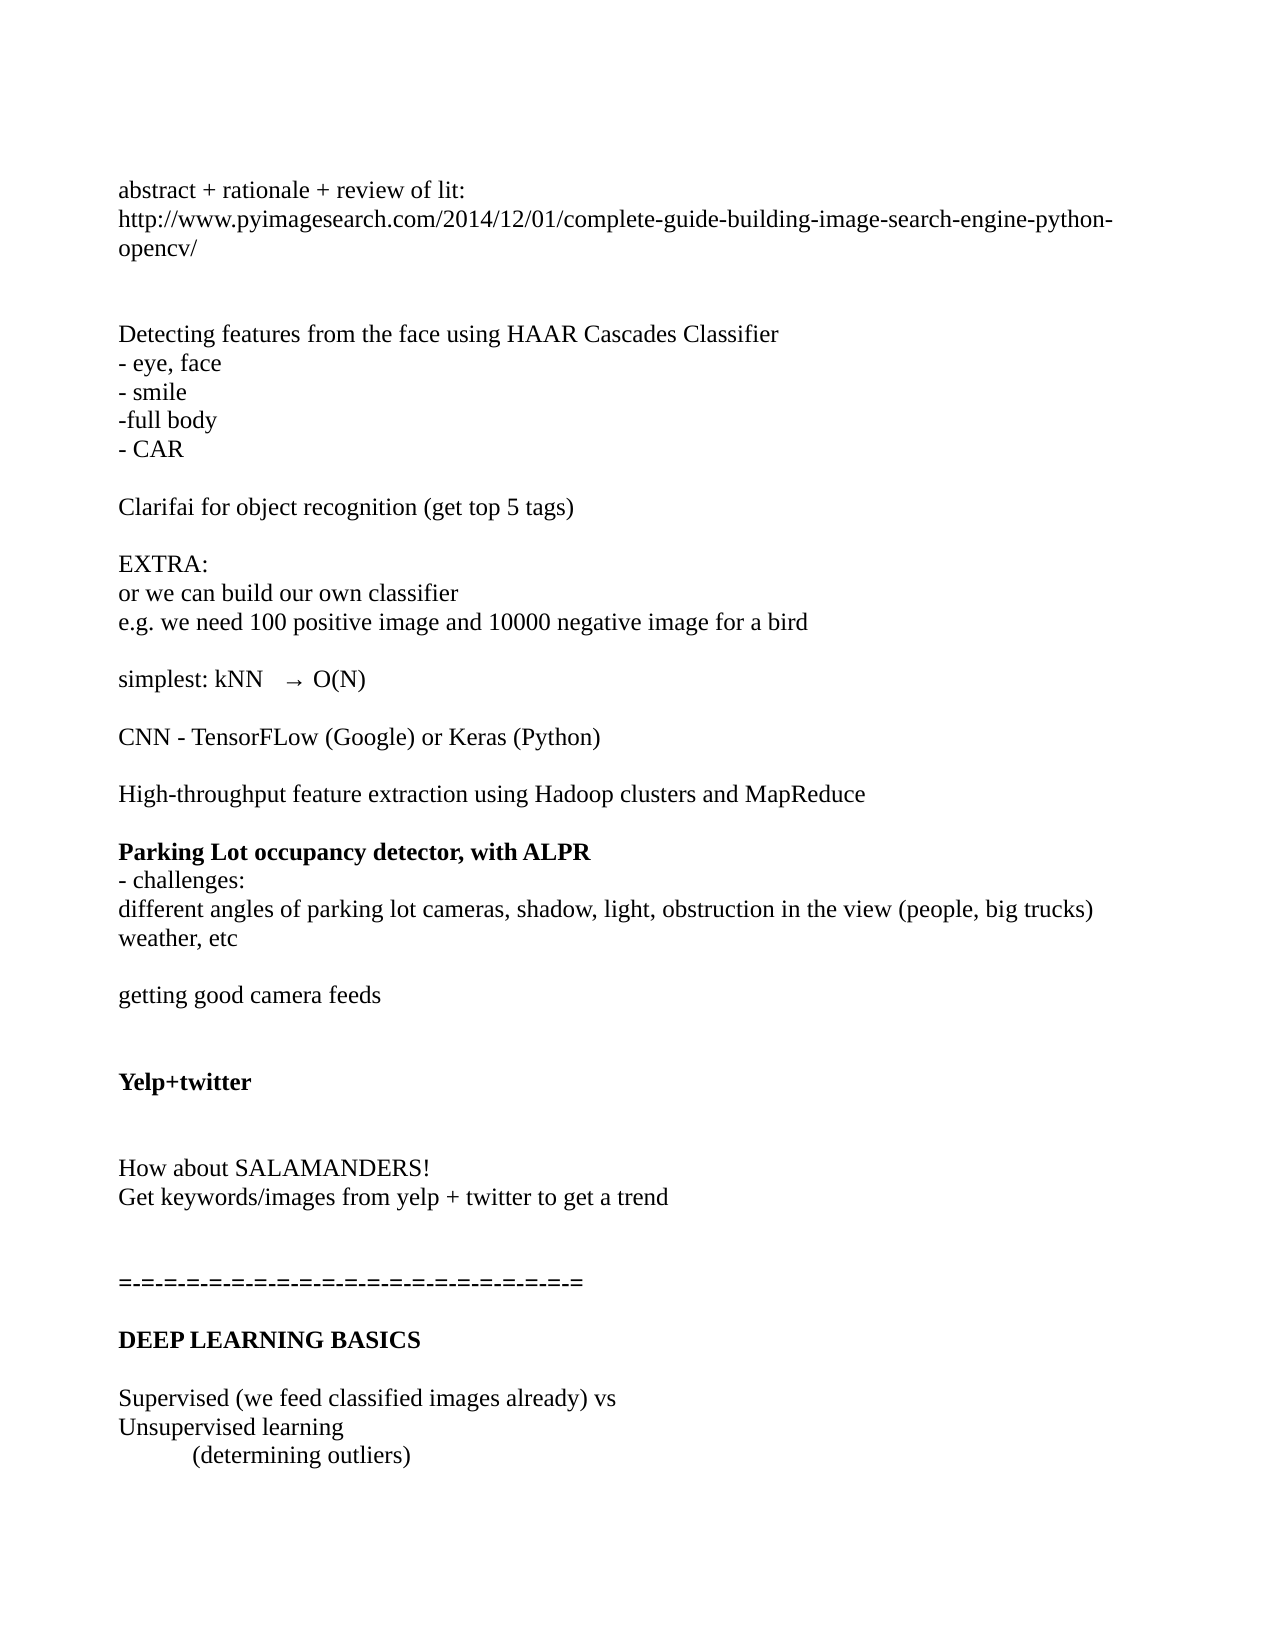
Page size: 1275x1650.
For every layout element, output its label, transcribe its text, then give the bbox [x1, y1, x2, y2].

text Clarifai for object recognition (get top 5 tags) [118, 492, 1157, 521]
text Supervised (we feed classified images already) vs [118, 1383, 1157, 1412]
text http://www.pyimagesearch.com/2014/12/01/complete-guide-building-image-search-engine-python-opencv/ [118, 204, 1157, 262]
text Yelp+twitter [118, 1067, 1157, 1096]
text - CAR [118, 434, 1157, 463]
text How about SALAMANDERS! [118, 1153, 1157, 1182]
text Get keywords/images from yelp + twitter to get a trend [118, 1182, 1157, 1211]
text different angles of parking lot cameras, shadow, light, obstruction in the view (people, big trucks) weather, etc [118, 894, 1157, 952]
text simplest: kNN → O(N) [118, 664, 1157, 693]
text - smile [118, 377, 1157, 406]
text Detecting features from the face using HAAR Cascades Classifier [118, 319, 1157, 348]
text or we can build our own classifier [118, 578, 1157, 607]
text High-throughput feature extraction using Hadoop clusters and MapReduce [118, 779, 1157, 808]
text (determining outliers) [118, 1441, 1157, 1469]
text DEEP LEARNING BASICS [118, 1326, 1157, 1354]
text getting good camera feeds [118, 981, 1157, 1009]
text - eye, face [118, 348, 1157, 377]
text =-=-=-=-=-=-=-=-=-=-=-=-=-=-=-=-=-=-=-=-= [118, 1268, 1157, 1297]
text CNN - TensorFLow (Google) or Keras (Python) [118, 722, 1157, 751]
text e.g. we need 100 positive image and 10000 negative image for a bird [118, 607, 1157, 636]
text EXTRA: [118, 549, 1157, 578]
text - challenges: [118, 866, 1157, 894]
text -full body [118, 406, 1157, 434]
text abstract + rationale + review of lit: [118, 176, 1157, 204]
text Parking Lot occupancy detector, with ALPR [118, 837, 1157, 866]
text Unsupervised learning [118, 1412, 1157, 1441]
